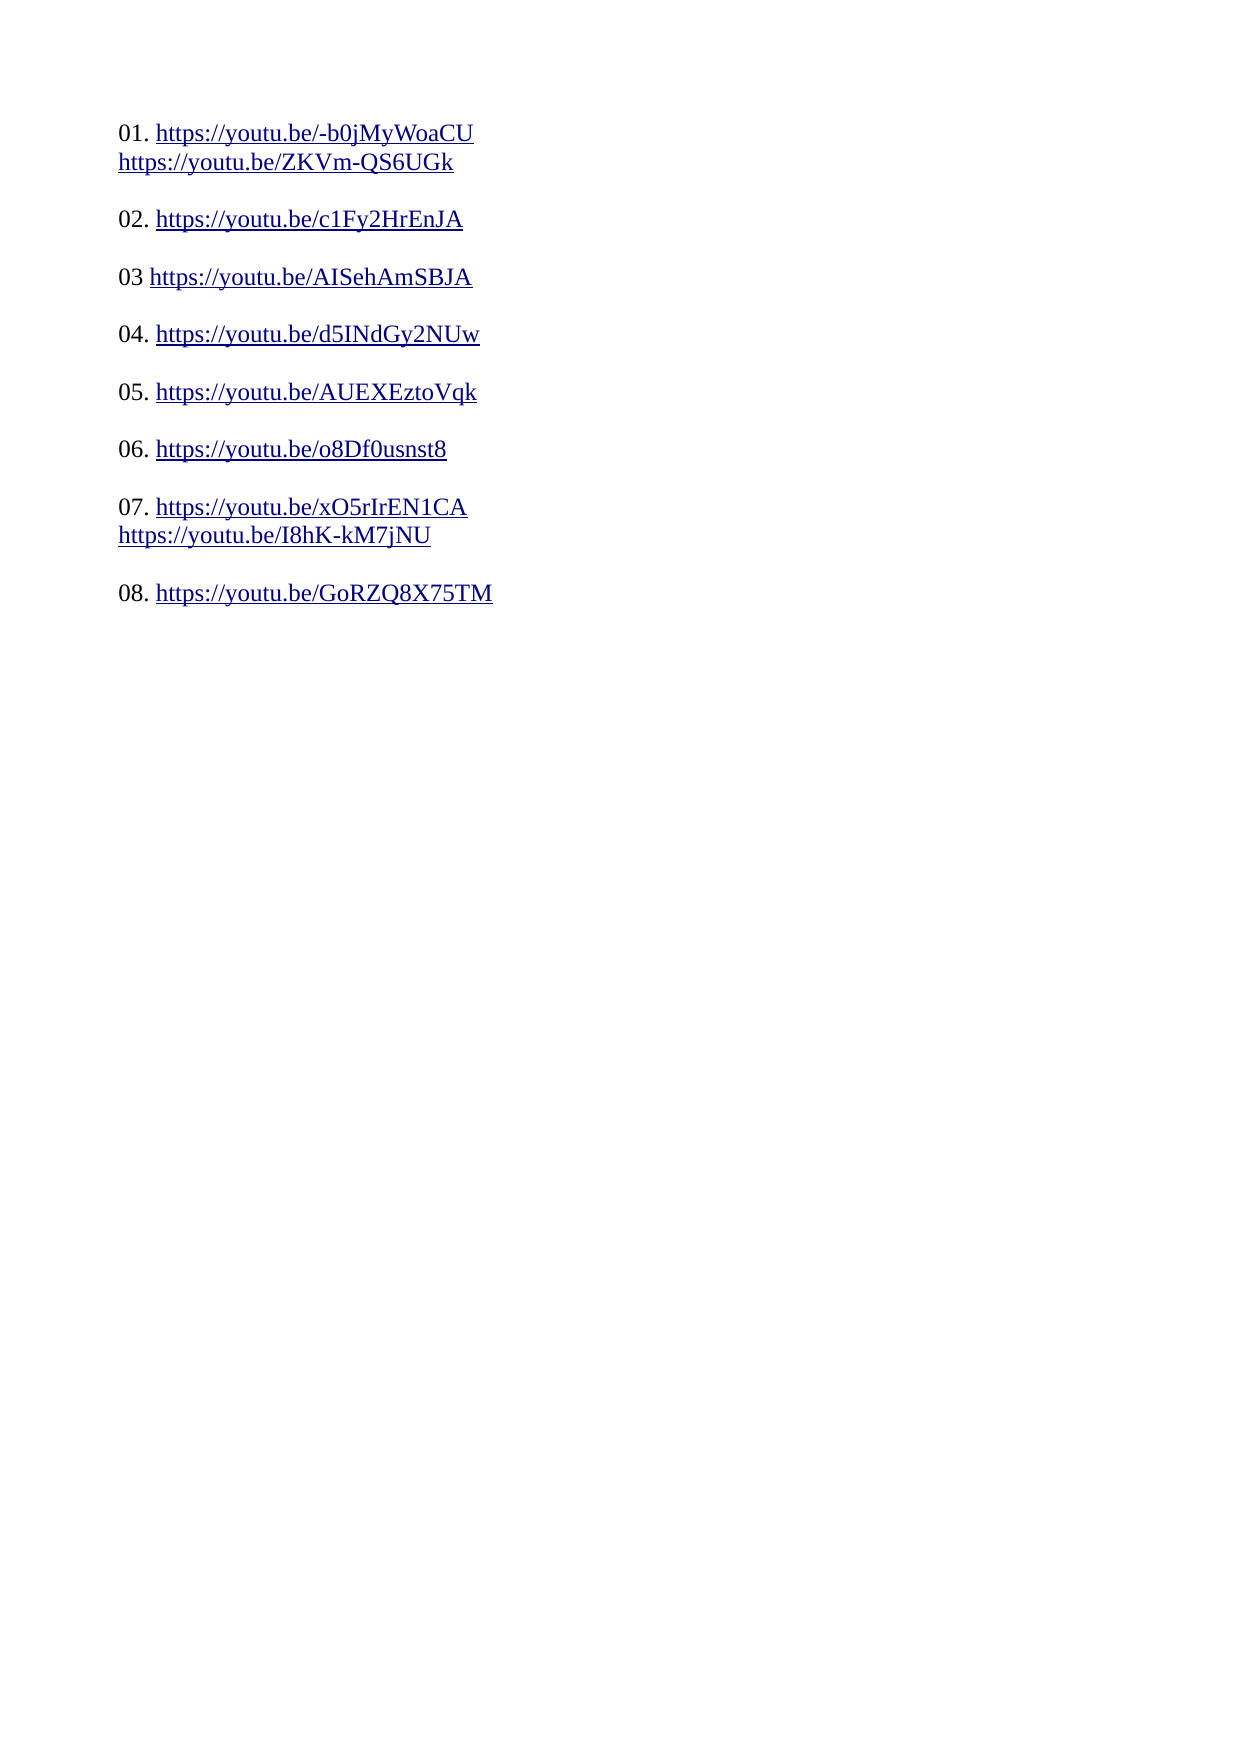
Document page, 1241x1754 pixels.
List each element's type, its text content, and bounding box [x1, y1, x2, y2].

text 03 https://youtu.be/AISehAmSBJA [118, 262, 1122, 291]
text 04. https://youtu.be/d5INdGy2NUw [118, 319, 1122, 348]
text 05. https://youtu.be/AUEXEztoVqk [118, 377, 1122, 406]
text 07. https://youtu.be/xO5rIrEN1CA [118, 492, 1122, 521]
text 08. https://youtu.be/GoRZQ8X75TM [118, 578, 1122, 607]
text 02. https://youtu.be/c1Fy2HrEnJA [118, 204, 1122, 233]
text https://youtu.be/ZKVm-QS6UGk [118, 147, 1122, 176]
text 06. https://youtu.be/o8Df0usnst8 [118, 434, 1122, 463]
text https://youtu.be/I8hK-kM7jNU [118, 521, 1122, 549]
text 01. https://youtu.be/-b0jMyWoaCU [118, 118, 1122, 147]
